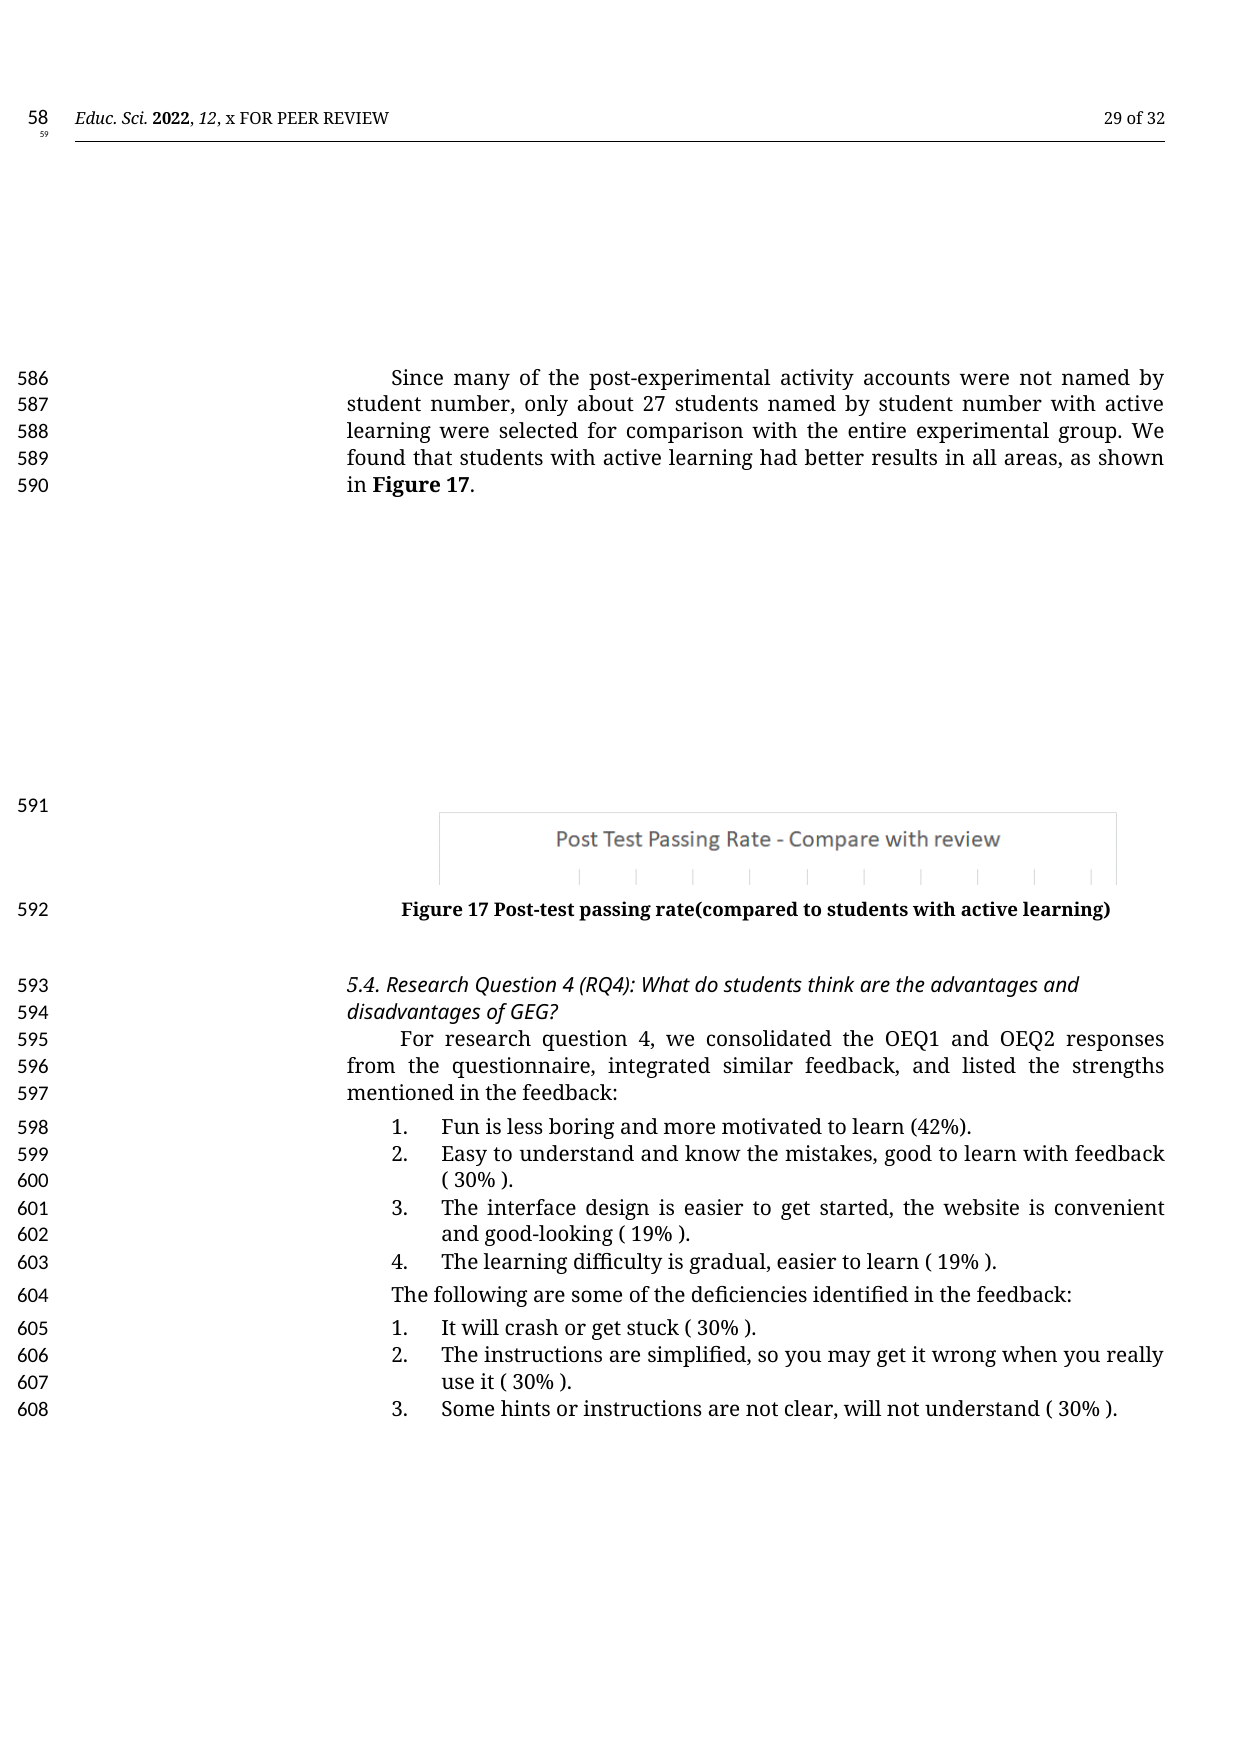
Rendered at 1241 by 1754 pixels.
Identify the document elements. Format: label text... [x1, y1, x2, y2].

list Fun is less boring and more motivated to learn (42%). [391, 1113, 1165, 1140]
text Figure 17 Post-test passing rate(compared to students with active learning) [347, 897, 1165, 921]
text Since many of the post-experimental activity accounts were not named by student number, only about 27 students named by student number with active learning were selected for comparison with the entire experimental group. We found that students with active learning had better results in all areas, as shown in Figure 17. [347, 363, 1165, 499]
list It will crash or get stuck ( 30% ). [391, 1314, 1165, 1341]
text For research question 4, we consolidated the OEQ1 and OEQ2 responses from the questionnaire, integrated similar feedback, and listed the strengths mentioned in the feedback: [347, 1025, 1165, 1106]
list Easy to understand and know the mistakes, good to learn with feedback ( 30% ). [391, 1140, 1165, 1194]
list Some hints or instructions are not clear, will not understand ( 30% ). [391, 1395, 1165, 1422]
list The learning difficulty is gradual, easier to learn ( 19% ). [391, 1248, 1165, 1275]
text The following are some of the deficiencies identified in the feedback: [347, 1281, 1165, 1308]
list The interface design is easier to get started, the website is convenient and good-looking ( 19% ). [391, 1194, 1165, 1248]
list The instructions are simplified, so you may get it wrong when you really use it ( 30% ). [391, 1341, 1165, 1395]
subtitle 5.4. Research Question 4 (RQ4): What do students think are the advantages and disadvantages of GEG? [347, 971, 1165, 1025]
